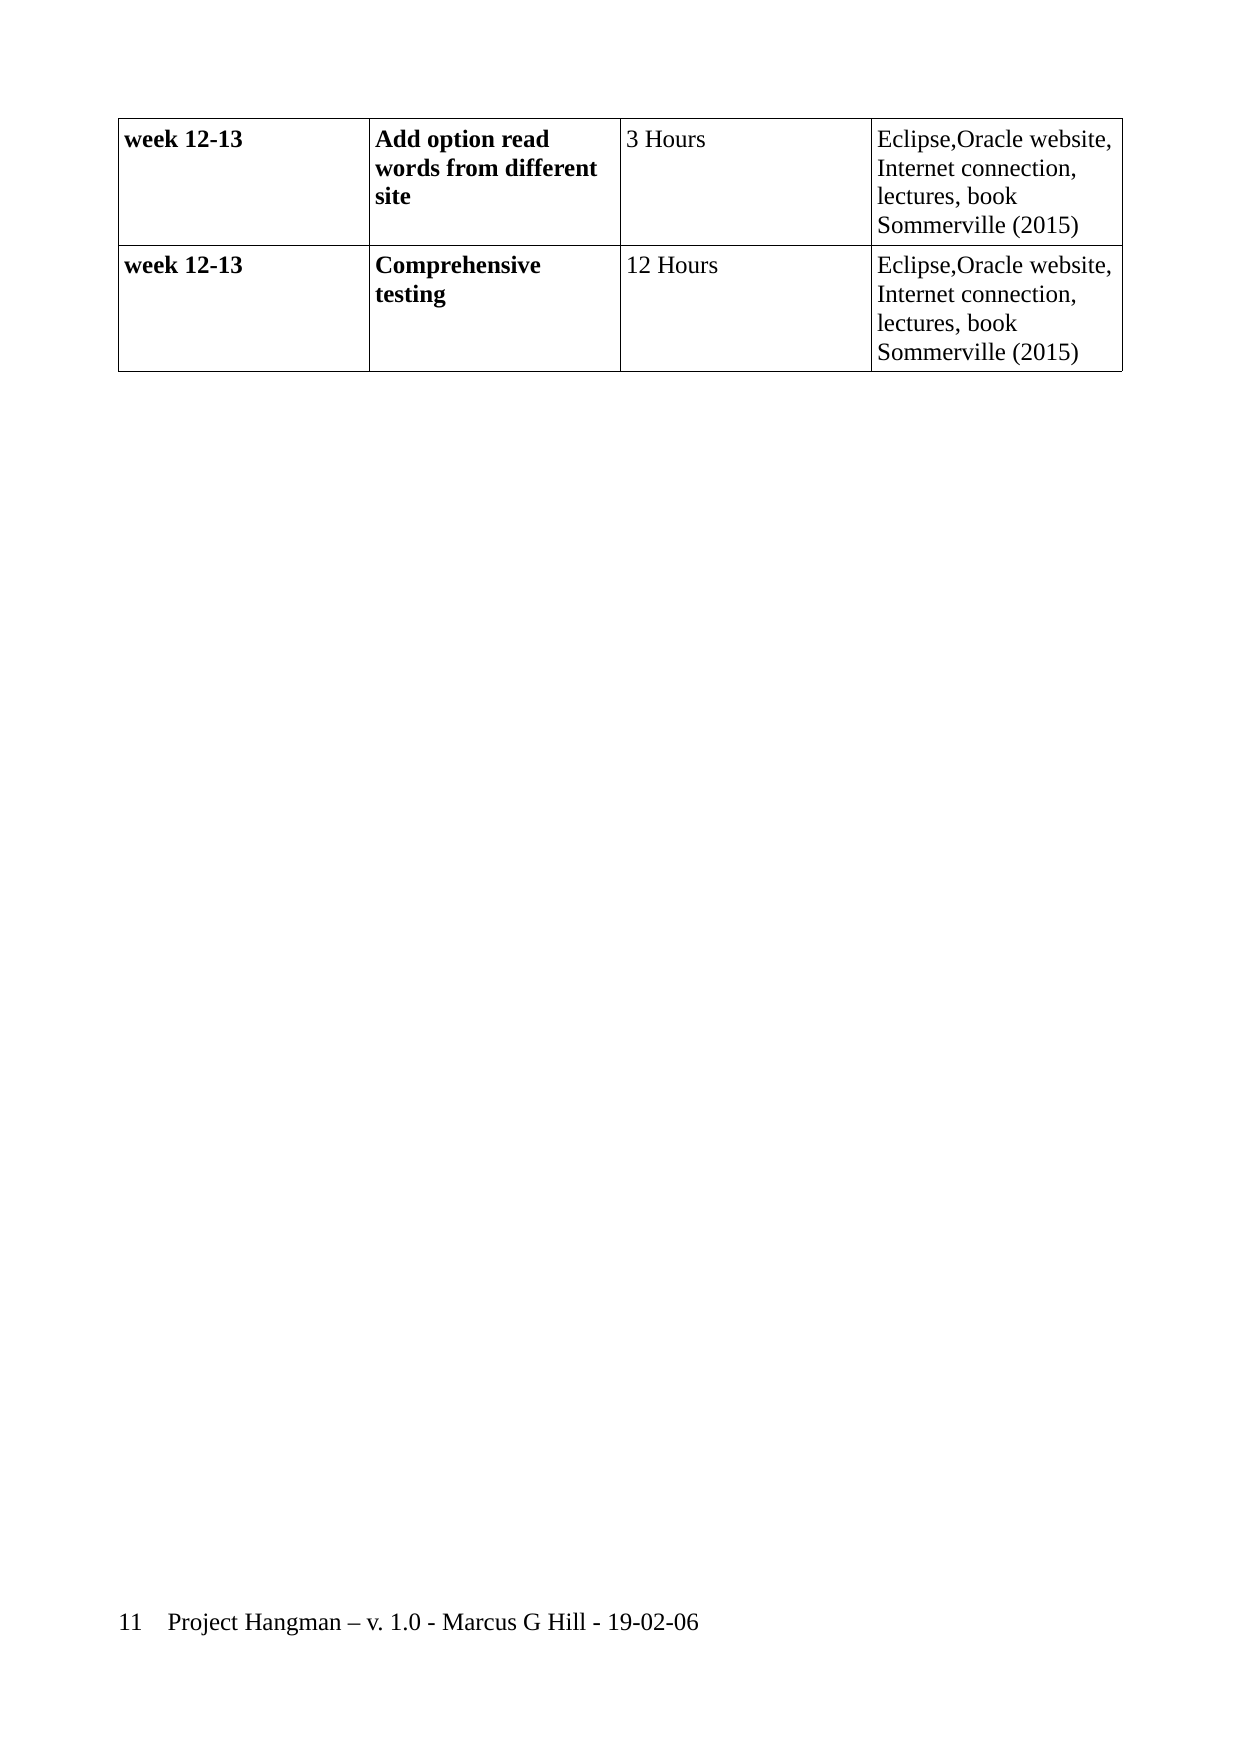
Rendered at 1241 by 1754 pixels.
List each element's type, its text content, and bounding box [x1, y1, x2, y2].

table_cell week 12-13 [119, 246, 369, 371]
table_header Add option read words from different site [370, 119, 620, 245]
table_header 3 Hours [621, 119, 871, 245]
table_cell Comprehensive testing [370, 246, 620, 371]
table_cell Eclipse,Oracle website, Internet connection, lectures, book Sommerville (2015) [872, 246, 1122, 371]
table_cell 12 Hours [621, 246, 871, 371]
table_header Eclipse,Oracle website, Internet connection, lectures, book Sommerville (2015) [872, 119, 1122, 245]
table_header week 12-13 [119, 119, 369, 245]
